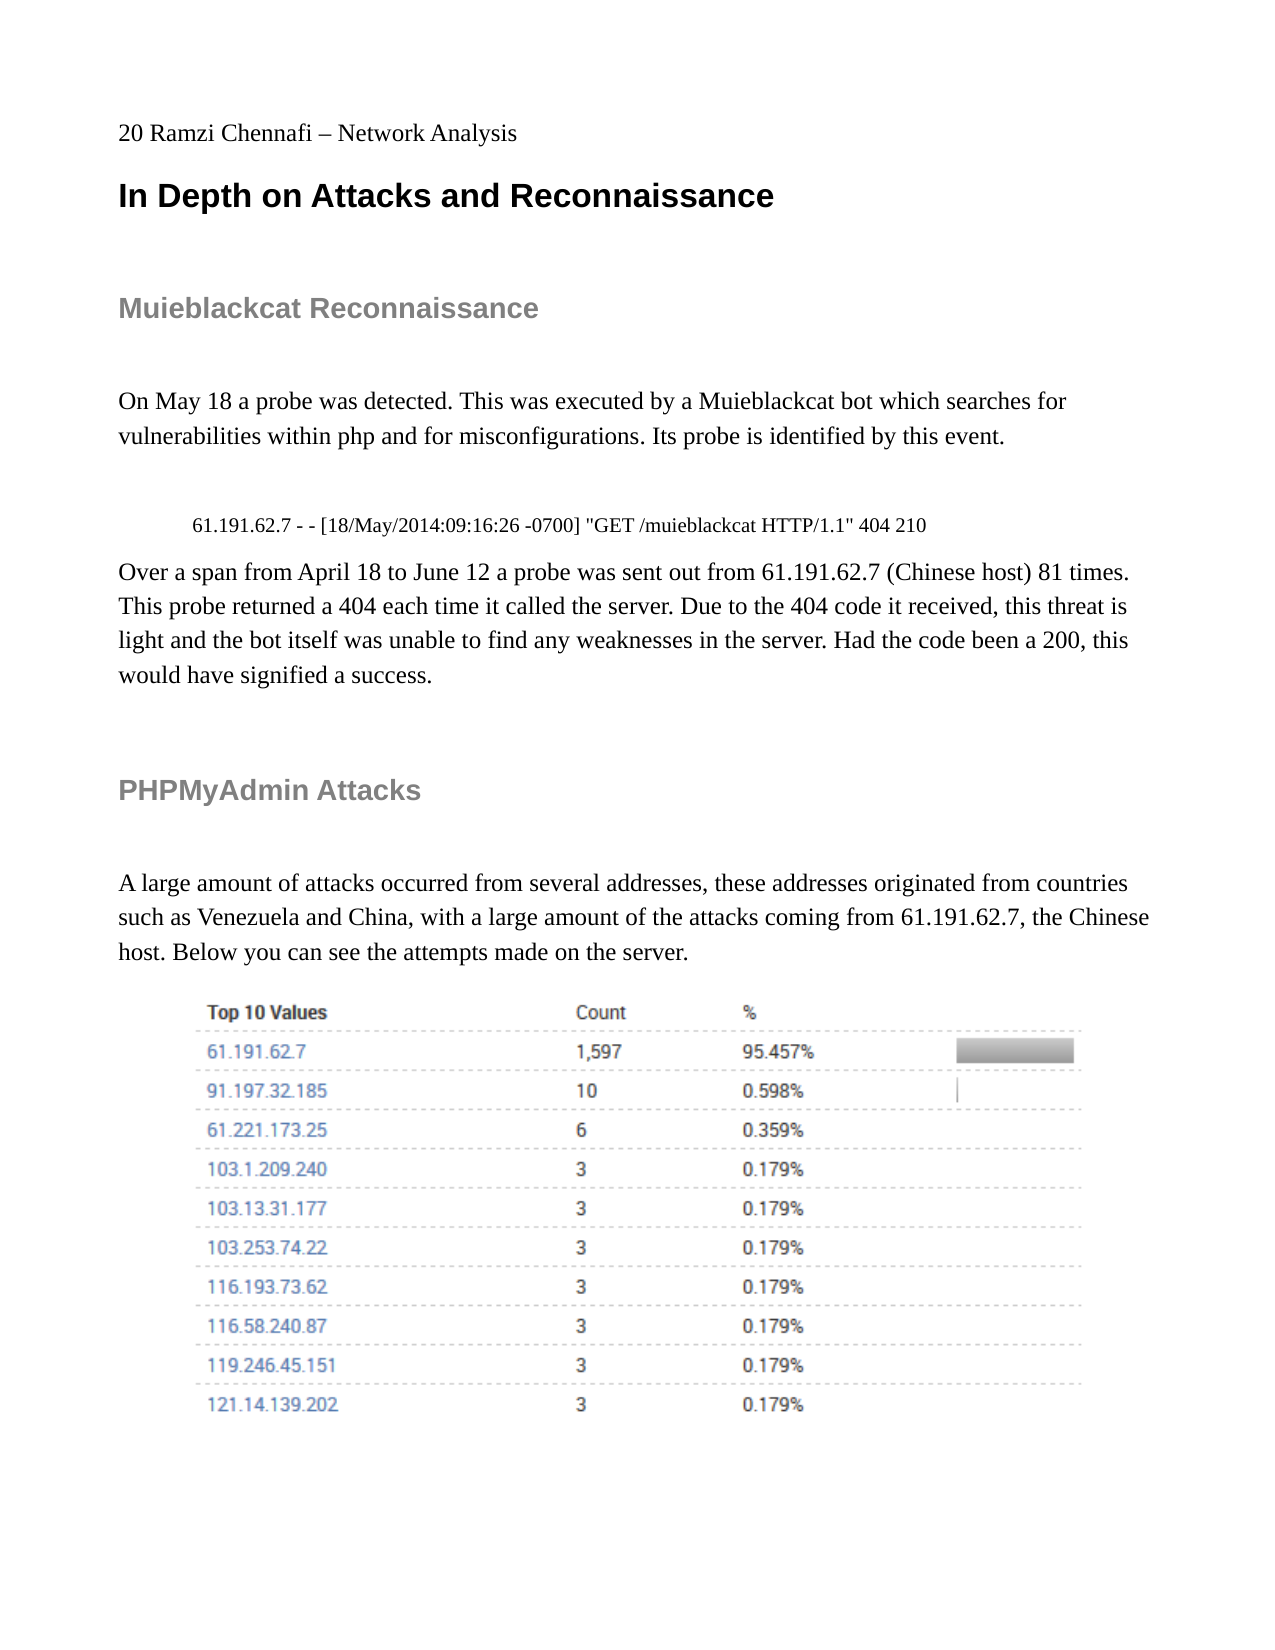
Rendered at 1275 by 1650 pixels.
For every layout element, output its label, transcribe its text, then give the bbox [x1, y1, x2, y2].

text A large amount of attacks occurred from several addresses, these addresses originated from countries such as Venezuela and China, with a large amount of the attacks coming from 61.191.62.7, the Chinese host. Below you can see the attempts made on the server. [118, 868, 1157, 966]
subtitle PHPMyAdmin Attacks [118, 773, 1157, 806]
picture [193, 986, 1082, 1421]
subtitle Muieblackcat Reconnaissance [118, 291, 1157, 325]
subtitle In Depth on Attacks and Reconnaissance [118, 176, 1157, 215]
text 61.191.62.7 - - [18/May/2014:09:16:26 -0700] "GET /muieblackcat HTTP/1.1" 404 210 [118, 513, 1157, 537]
text Over a span from April 18 to June 12 a probe was sent out from 61.191.62.7 (Chinese host) 81 times. This probe returned a 404 each time it called the server. Due to the 404 code it received, this threat is light and the bot itself was unable to find any weaknesses in the server. Had the code been a 200, this would have signified a success. [118, 557, 1157, 689]
text On May 18 a probe was detected. This was executed by a Muieblackcat bot which searches for vulnerabilities within php and for misconfigurations. Its probe is identified by this event. [118, 386, 1157, 449]
